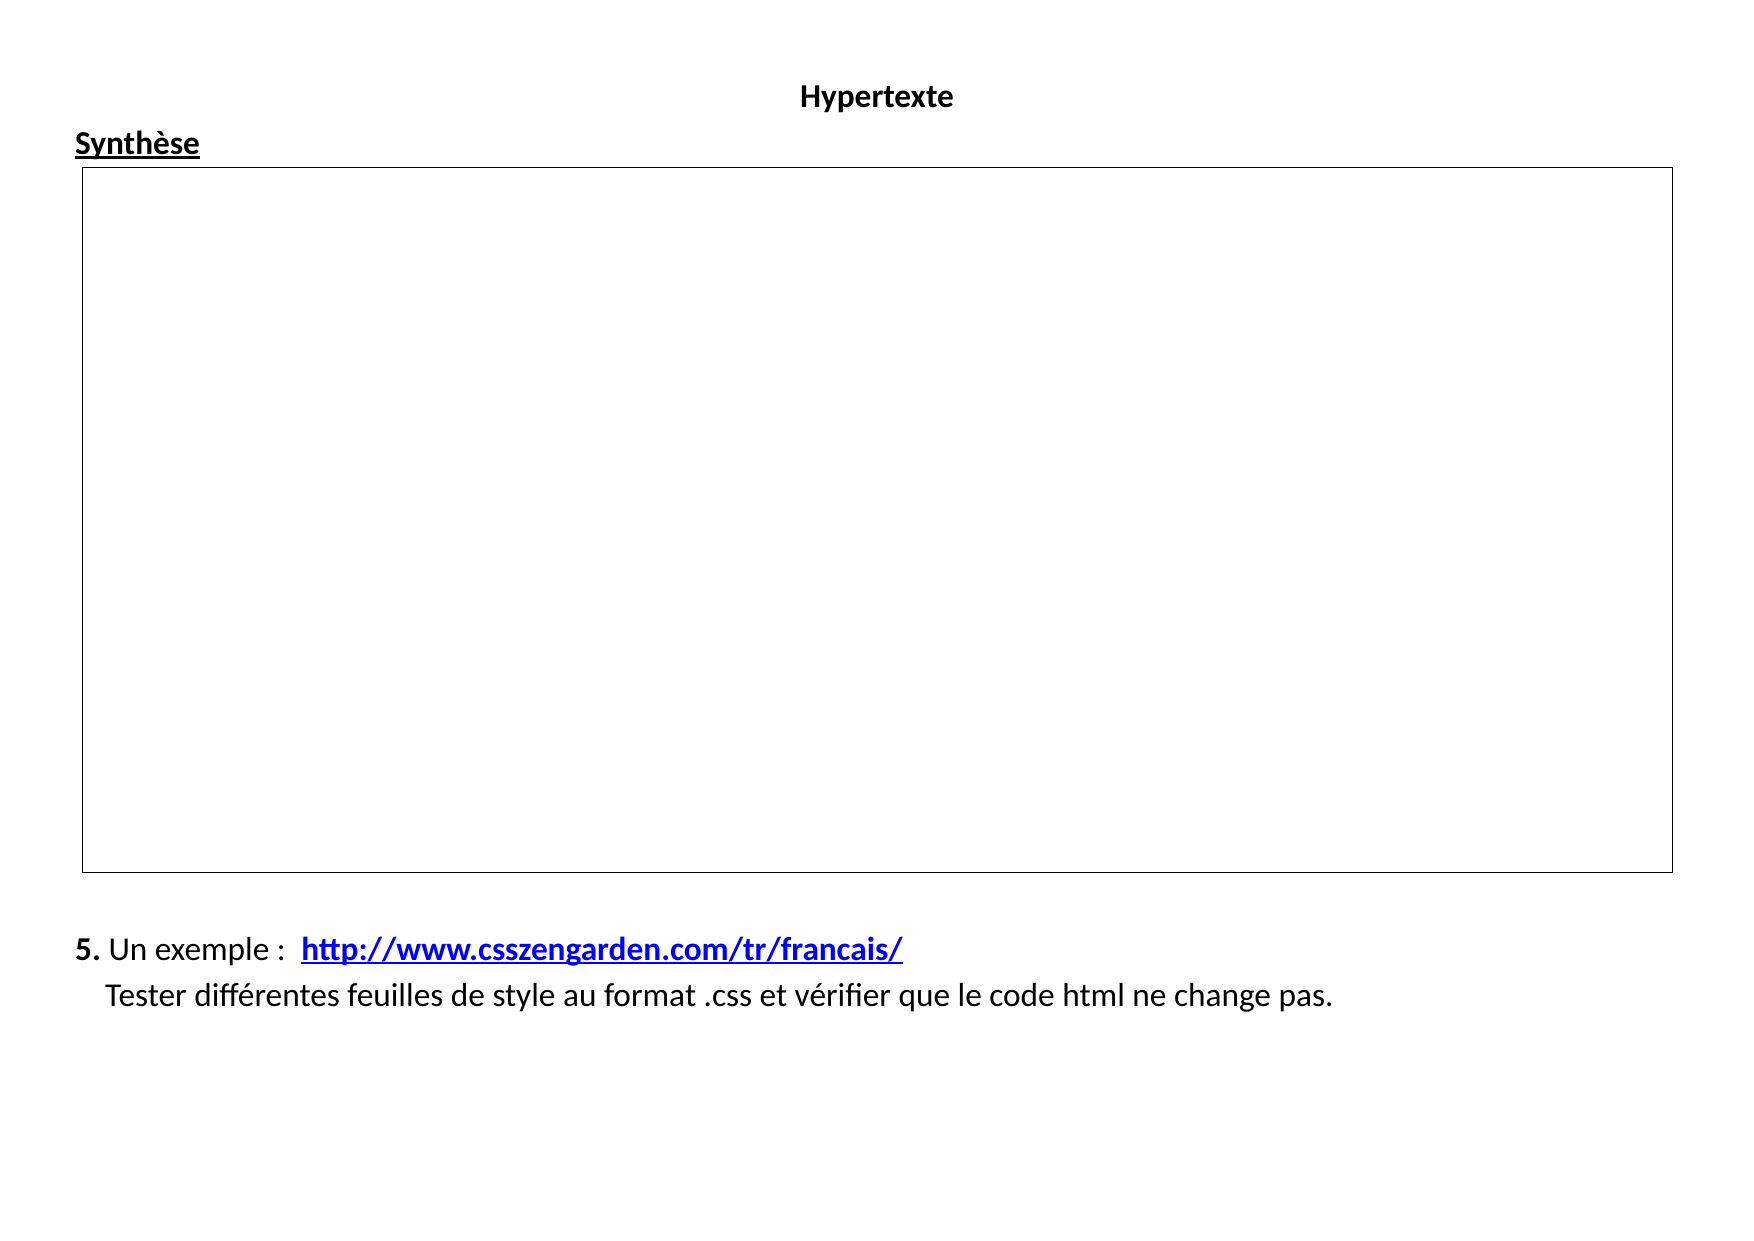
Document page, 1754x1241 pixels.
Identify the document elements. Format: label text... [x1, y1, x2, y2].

text Hypertexte [75, 75, 1679, 116]
text Synthèse [75, 122, 1679, 162]
text Tester différentes feuilles de style au format .css et vérifier que le code html ne change pas. [75, 974, 1679, 1015]
text 5. Un exemple : http://www.csszengarden.com/tr/francais/ [75, 927, 1679, 968]
